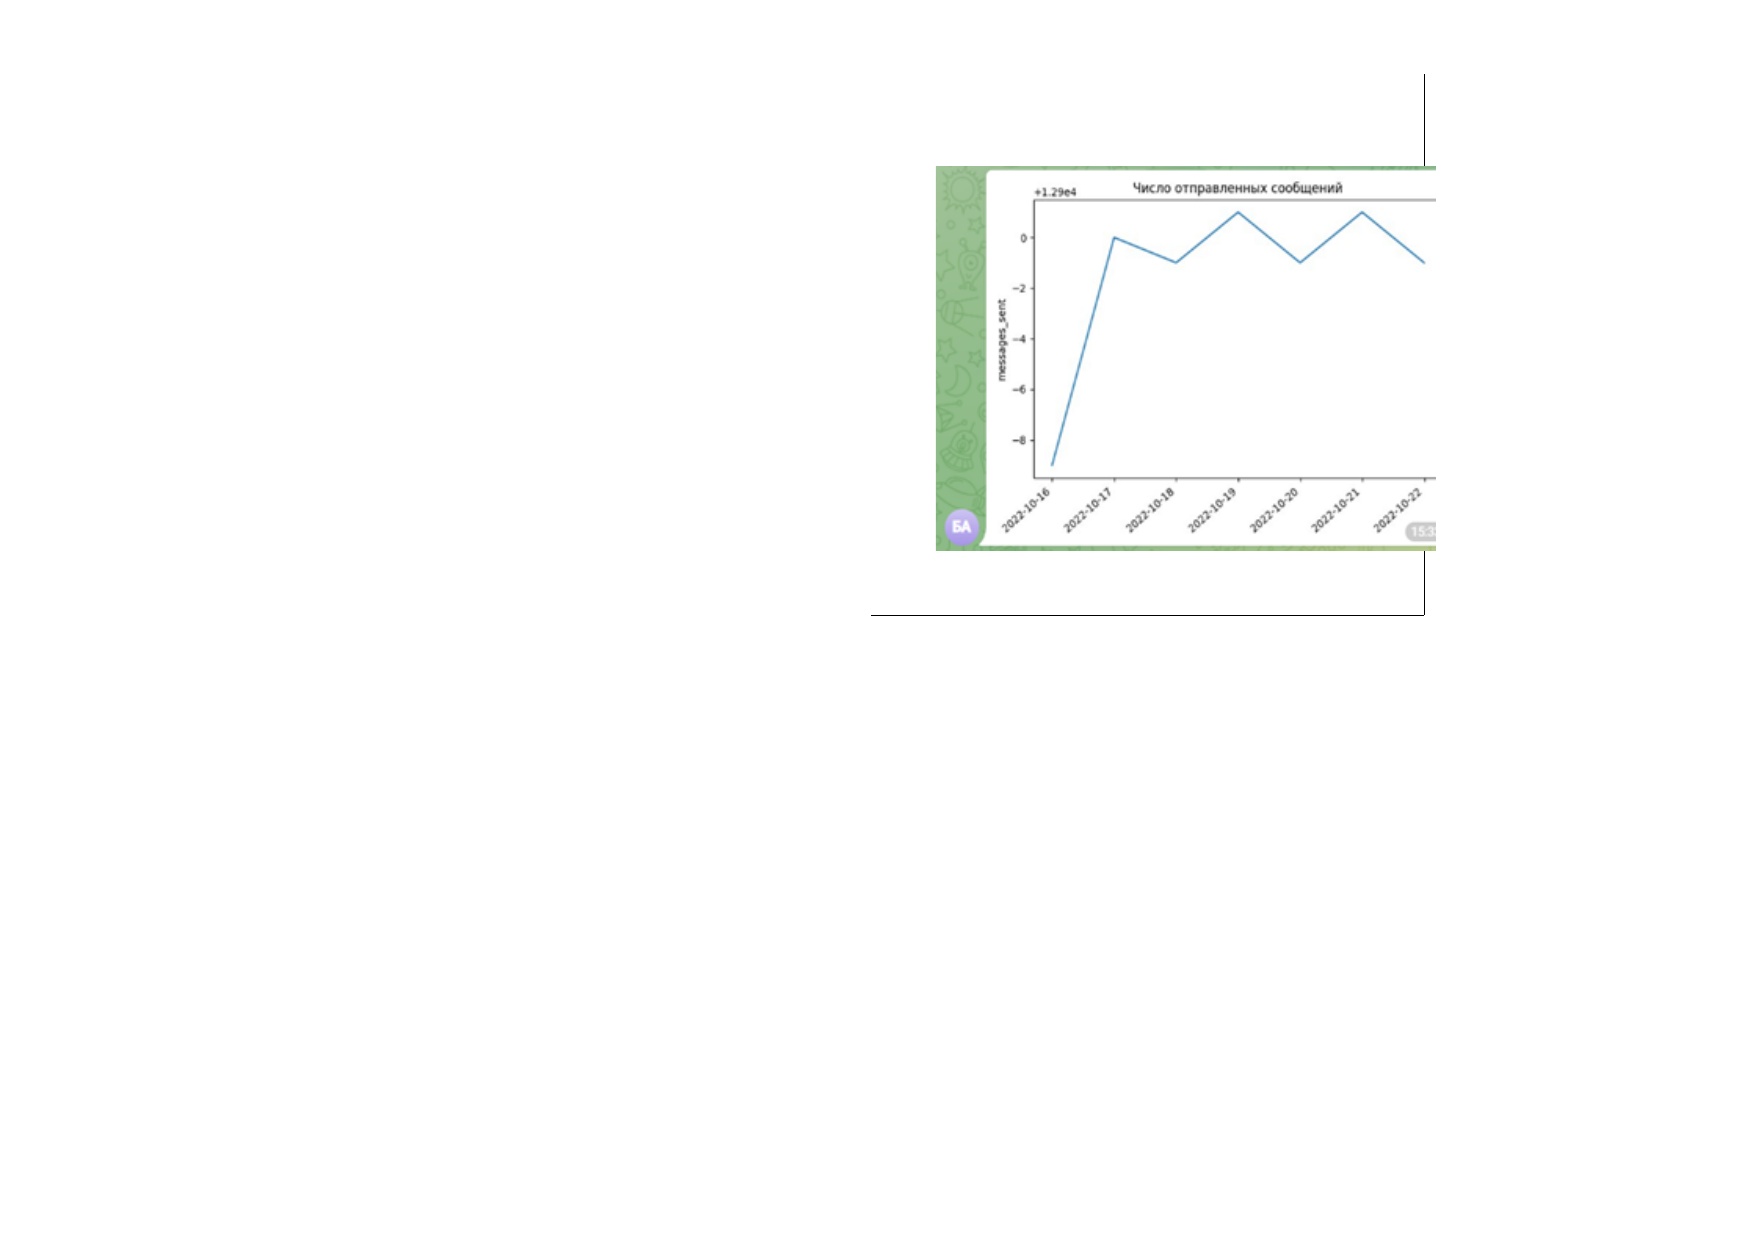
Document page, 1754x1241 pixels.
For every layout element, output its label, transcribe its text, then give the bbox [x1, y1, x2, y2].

table_cell [860, 74, 1424, 615]
table_cell [1425, 551, 1436, 615]
table_cell [1425, 74, 1436, 166]
table_cell Соберите единый отчет по работе всего приложения. В отчете должна быть информация и по ленте новостей, и по сервису отправки сообщений. Продумайте, какие метрики необходимо отобразить в этом отчете? Как можно показать их динамику? Приложите к отчету графики или файлы, чтобы сделать его более наглядным и информативным. Отчет должен быть не просто набором графиков или текста, а помогать отвечать бизнесу на вопросы о работе всего приложения совокупно. Автоматизируйте отправку отчета с помощью Airflow. Код для сборки отчета разместите в GitLab. Оценка: 10 из 10, Комментарий преподавателя: «Отчет крутой :) мне нравится». [166, 74, 860, 615]
